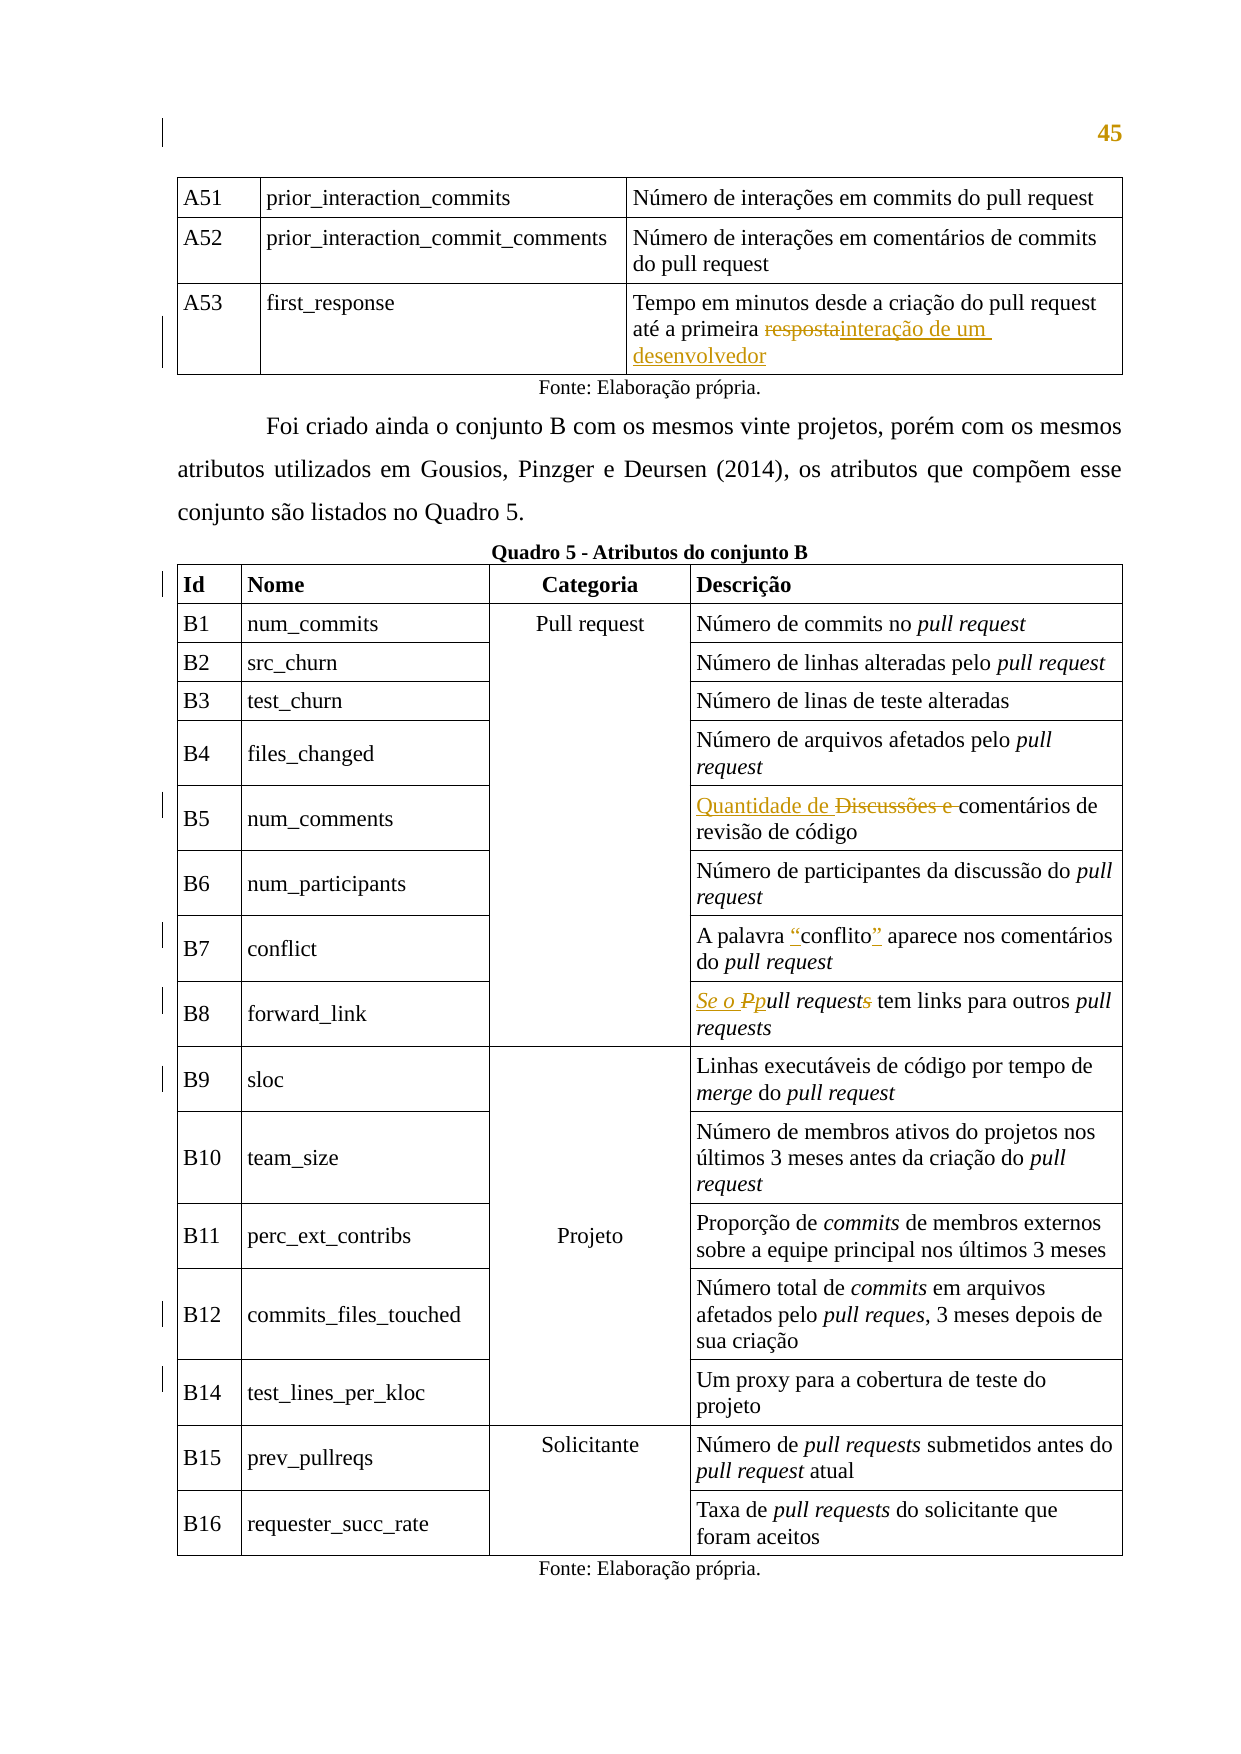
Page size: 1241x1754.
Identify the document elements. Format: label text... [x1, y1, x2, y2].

table_cell B7 [178, 916, 241, 981]
table_cell Número de linhas alteradas pelo pull request [691, 643, 1122, 681]
table_cell B10 [178, 1112, 241, 1202]
table_cell commits_files_touched [242, 1269, 489, 1359]
table_cell Número de membros ativos do projetos nos últimos 3 meses antes da criação do pull request [691, 1112, 1122, 1202]
table_cell prev_pullreqs [242, 1426, 489, 1490]
table_cell B14 [178, 1360, 241, 1424]
table_cell Tempo em minutos desde a criação do pull request até a primeira interação de um desenvolvedor [627, 284, 1122, 374]
table_cell Taxa de pull requests do solicitante que foram aceitos [691, 1491, 1122, 1555]
table_cell A53 [178, 284, 260, 374]
table_cell Número de commits no pull request [691, 604, 1122, 642]
table_cell Número de participantes da discussão do pull request [691, 851, 1122, 915]
table_cell Número de pull requests submetidos antes do pull request atual [691, 1426, 1122, 1490]
table_cell prior_interaction_commits [261, 178, 626, 217]
table_cell B2 [178, 643, 241, 681]
table_cell Projeto [490, 1047, 690, 1424]
table_cell B4 [178, 721, 241, 785]
table_cell num_comments [242, 786, 489, 850]
table_cell conflict [242, 916, 489, 981]
table_cell forward_link [242, 982, 489, 1046]
table_cell B6 [178, 851, 241, 915]
table_cell team_size [242, 1112, 489, 1202]
table_header Descrição [691, 565, 1122, 603]
table_cell B5 [178, 786, 241, 850]
table_header Nome [242, 565, 489, 603]
table_cell requester_succ_rate [242, 1491, 489, 1555]
table_cell Solicitante [490, 1426, 690, 1555]
table_cell test_churn [242, 682, 489, 720]
table_cell B1 [178, 604, 241, 642]
table_header Categoria [490, 565, 690, 603]
table_header Id [178, 565, 241, 603]
table_cell test_lines_per_kloc [242, 1360, 489, 1424]
table_cell B11 [178, 1204, 241, 1268]
table_cell Número total de commits em arquivos afetados pelo pull reques, 3 meses depois de sua criação [691, 1269, 1122, 1359]
table_cell files_changed [242, 721, 489, 785]
table_cell B12 [178, 1269, 241, 1359]
table_cell Número de interações em comentários de commits do pull request [627, 218, 1122, 282]
table_cell Quantidade de comentários de revisão de código [691, 786, 1122, 850]
text Foi criado ainda o conjunto B com os mesmos vinte projetos, porém com os mesmos atributos utilizados em Gousios, Pinzger e Deursen (2014), os atributos que compõem esse conjunto são listados no Quadro 5. [177, 411, 1122, 526]
table_cell Linhas executáveis de código por tempo de merge do pull request [691, 1047, 1122, 1111]
table_cell A palavra “conflito” aparece nos comentários do pull request [691, 916, 1122, 981]
table_cell Número de arquivos afetados pelo pull request [691, 721, 1122, 785]
table_cell A52 [178, 218, 260, 282]
table_cell sloc [242, 1047, 489, 1111]
table_cell B16 [178, 1491, 241, 1555]
table_cell prior_interaction_commit_comments [261, 218, 626, 282]
table_cell B9 [178, 1047, 241, 1111]
table_cell B3 [178, 682, 241, 720]
table_cell B15 [178, 1426, 241, 1490]
table_cell Número de interações em commits do pull request [627, 178, 1122, 217]
table_cell B8 [178, 982, 241, 1046]
table_cell src_churn [242, 643, 489, 681]
table_cell Número de linas de teste alteradas [691, 682, 1122, 720]
table_cell num_commits [242, 604, 489, 642]
table_cell Proporção de commits de membros externos sobre a equipe principal nos últimos 3 meses [691, 1204, 1122, 1268]
table_cell A51 [178, 178, 260, 217]
table_cell num_participants [242, 851, 489, 915]
table_cell Se o pull request tem links para outros pull requests [691, 982, 1122, 1046]
table_cell first_response [261, 284, 626, 374]
table_cell Um proxy para a cobertura de teste do projeto [691, 1360, 1122, 1424]
table_cell perc_ext_contribs [242, 1204, 489, 1268]
text Fonte: Elaboração própria. [177, 375, 1122, 399]
table_cell Pull request [490, 604, 690, 1046]
text Fonte: Elaboração própria. [177, 1556, 1122, 1580]
text Quadro 5 - Atributos do conjunto B [177, 540, 1122, 564]
